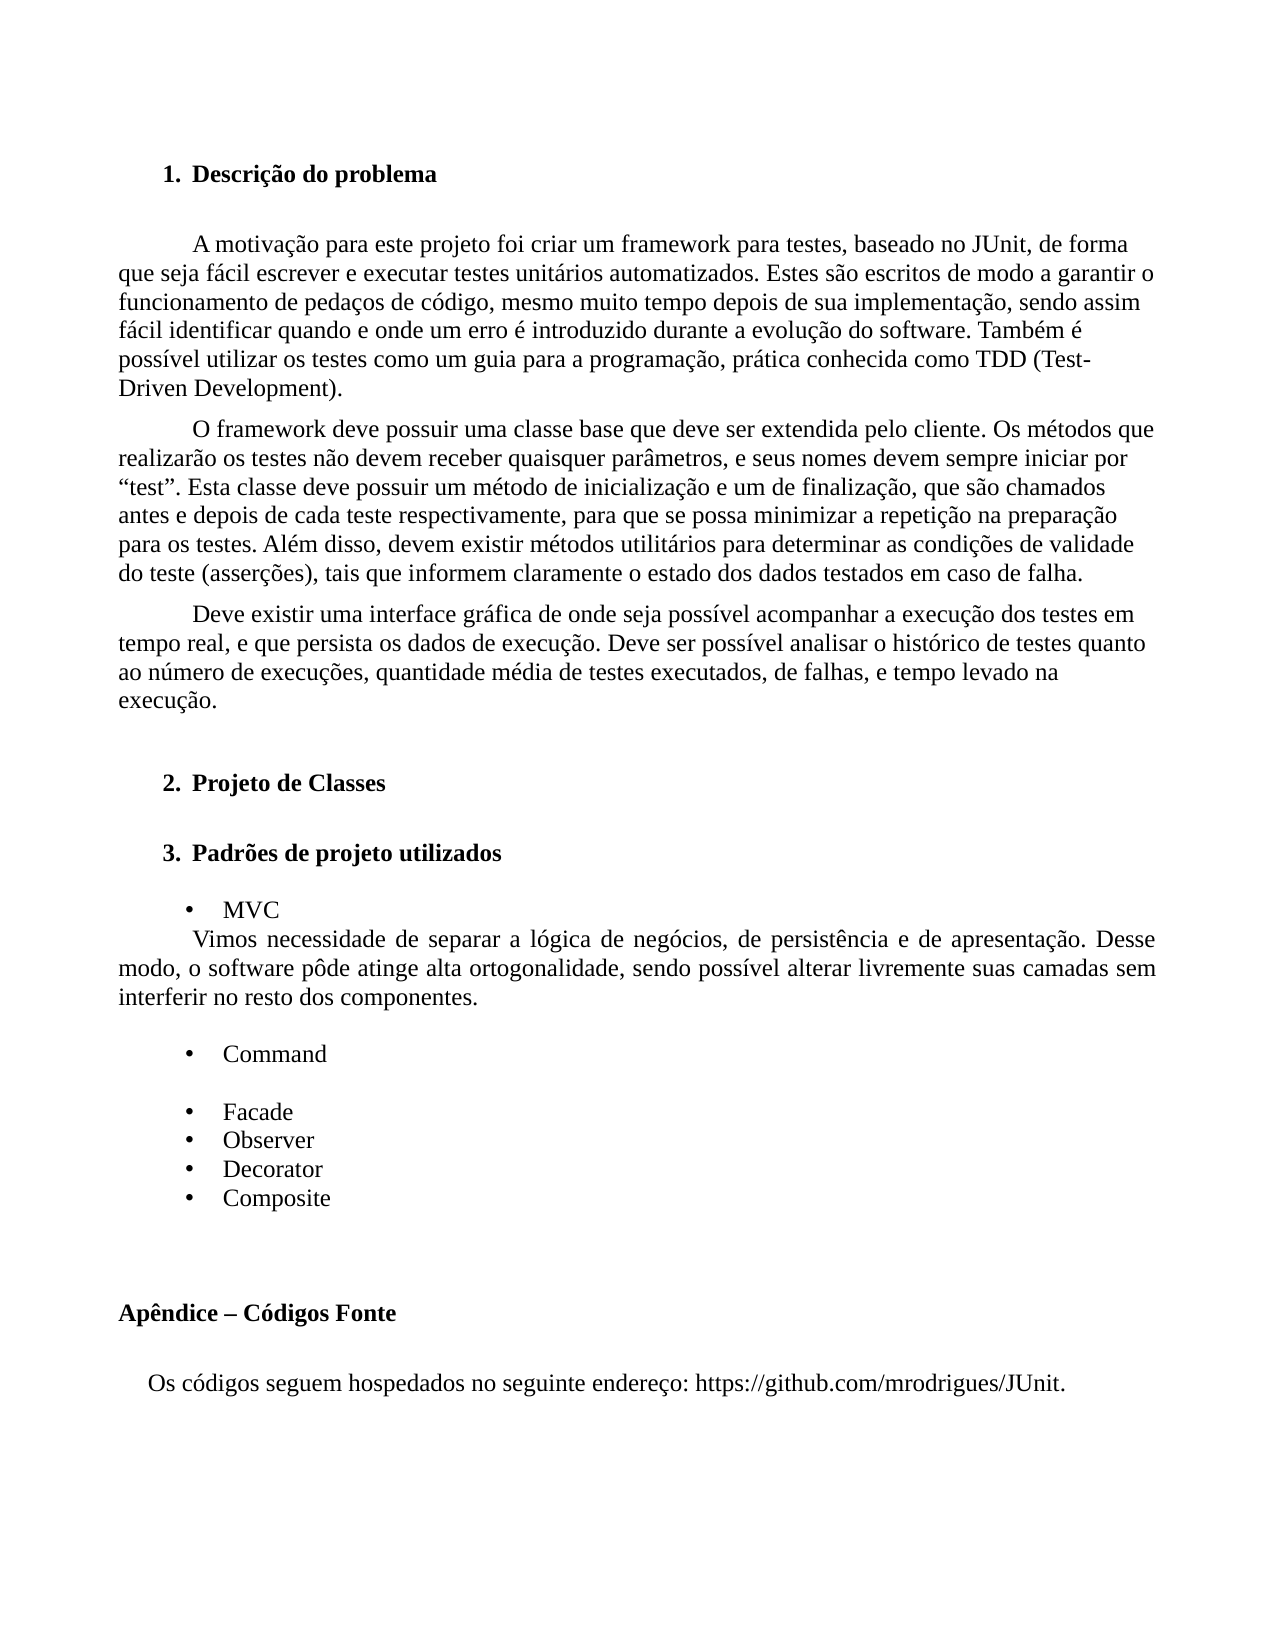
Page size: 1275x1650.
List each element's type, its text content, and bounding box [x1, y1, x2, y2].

list Observer [185, 1126, 1157, 1154]
list Projeto de Classes [162, 768, 1157, 797]
text Vimos necessidade de separar a lógica de negócios, de persistência e de apresentação. Desse modo, o software pôde atinge alta ortogonalidade, sendo possível alterar livremente suas camadas sem interferir no resto dos componentes. [118, 924, 1157, 1011]
text A motivação para este projeto foi criar um framework para testes, baseado no JUnit, de forma que seja fácil escrever e executar testes unitários automatizados. Estes são escritos de modo a garantir o funcionamento de pedaços de código, mesmo muito tempo depois de sua implementação, sendo assim fácil identificar quando e onde um erro é introduzido durante a evolução do software. Também é possível utilizar os testes como um guia para a programação, prática conhecida como TDD (Test-Driven Development). [118, 229, 1157, 402]
list Decorator [185, 1154, 1157, 1183]
list Composite [185, 1183, 1157, 1212]
text Os códigos seguem hospedados no seguinte endereço: https://github.com/mrodrigues/JUnit. [118, 1368, 1157, 1397]
list Padrões de projeto utilizados [162, 838, 1157, 867]
list Command [185, 1039, 1157, 1068]
text Deve existir uma interface gráfica de onde seja possível acompanhar a execução dos testes em tempo real, e que persista os dados de execução. Deve ser possível analisar o histórico de testes quanto ao número de execuções, quantidade média de testes executados, de falhas, e tempo levado na execução. [118, 599, 1157, 714]
list Descrição do problema [162, 159, 1157, 188]
text O framework deve possuir uma classe base que deve ser extendida pelo cliente. Os métodos que realizarão os testes não devem receber quaisquer parâmetros, e seus nomes devem sempre iniciar por “test”. Esta classe deve possuir um método de inicialização e um de finalização, que são chamados antes e depois de cada teste respectivamente, para que se possa minimizar a repetição na preparação para os testes. Além disso, devem existir métodos utilitários para determinar as condições de validade do teste (asserções), tais que informem claramente o estado dos dados testados em caso de falha. [118, 414, 1157, 587]
text Apêndice – Códigos Fonte [118, 1298, 1157, 1327]
list MVC [185, 896, 1157, 924]
list Facade [185, 1097, 1157, 1126]
